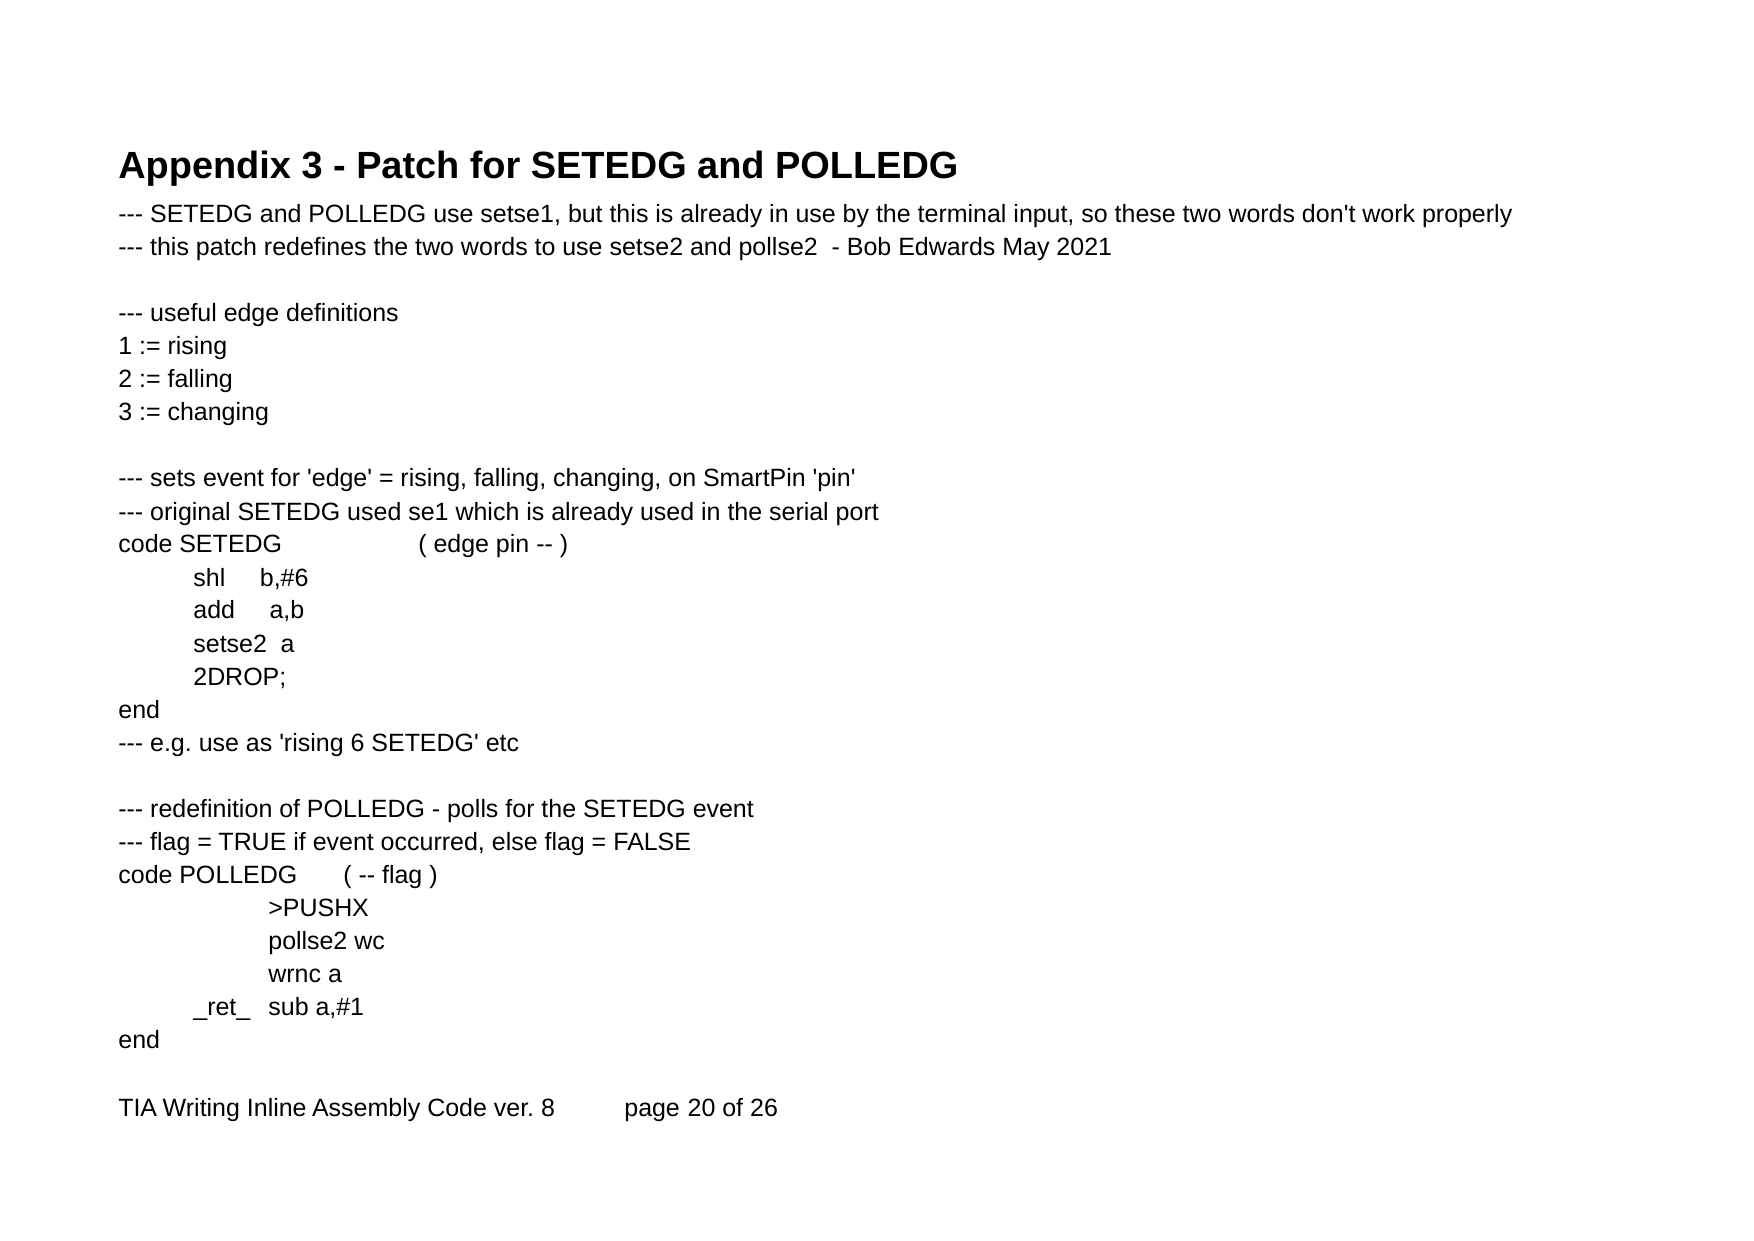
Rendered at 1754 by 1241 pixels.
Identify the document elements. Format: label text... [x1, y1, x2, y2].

text --- useful edge definitions [118, 298, 1636, 327]
text 2 := falling [118, 364, 1636, 393]
text 2DROP; [118, 662, 1636, 690]
text end [118, 1025, 1636, 1053]
text --- flag = TRUE if event occurred, else flag = FALSE [118, 827, 1636, 855]
text end [118, 694, 1636, 723]
text --- e.g. use as 'rising 6 SETEDG' etc [118, 728, 1636, 756]
text --- sets event for 'edge' = rising, falling, changing, on SmartPin 'pin' [118, 463, 1636, 492]
text setse2 a [118, 628, 1636, 657]
text code POLLEDG ( -- flag ) [118, 860, 1636, 888]
text --- redefinition of POLLEDG - polls for the SETEDG event [118, 794, 1636, 822]
subtitle Appendix 3 - Patch for SETEDG and POLLEDG [118, 143, 1636, 187]
text 1 := rising [118, 331, 1636, 360]
text _ret_ sub a,#1 [118, 992, 1636, 1021]
text add a,b [118, 596, 1636, 624]
text 3 := changing [118, 397, 1636, 426]
text wrnc a [118, 959, 1636, 987]
text pollse2 wc [118, 926, 1636, 954]
text --- this patch redefines the two words to use setse2 and pollse2 - Bob Edwards May 2021 [118, 232, 1636, 261]
text code SETEDG ( edge pin -- ) [118, 529, 1636, 558]
text shl b,#6 [118, 562, 1636, 591]
text --- original SETEDG used se1 which is already used in the serial port [118, 496, 1636, 525]
text --- SETEDG and POLLEDG use setse1, but this is already in use by the terminal input, so these two words don't work properly [118, 199, 1636, 228]
text >PUSHX [118, 893, 1636, 921]
